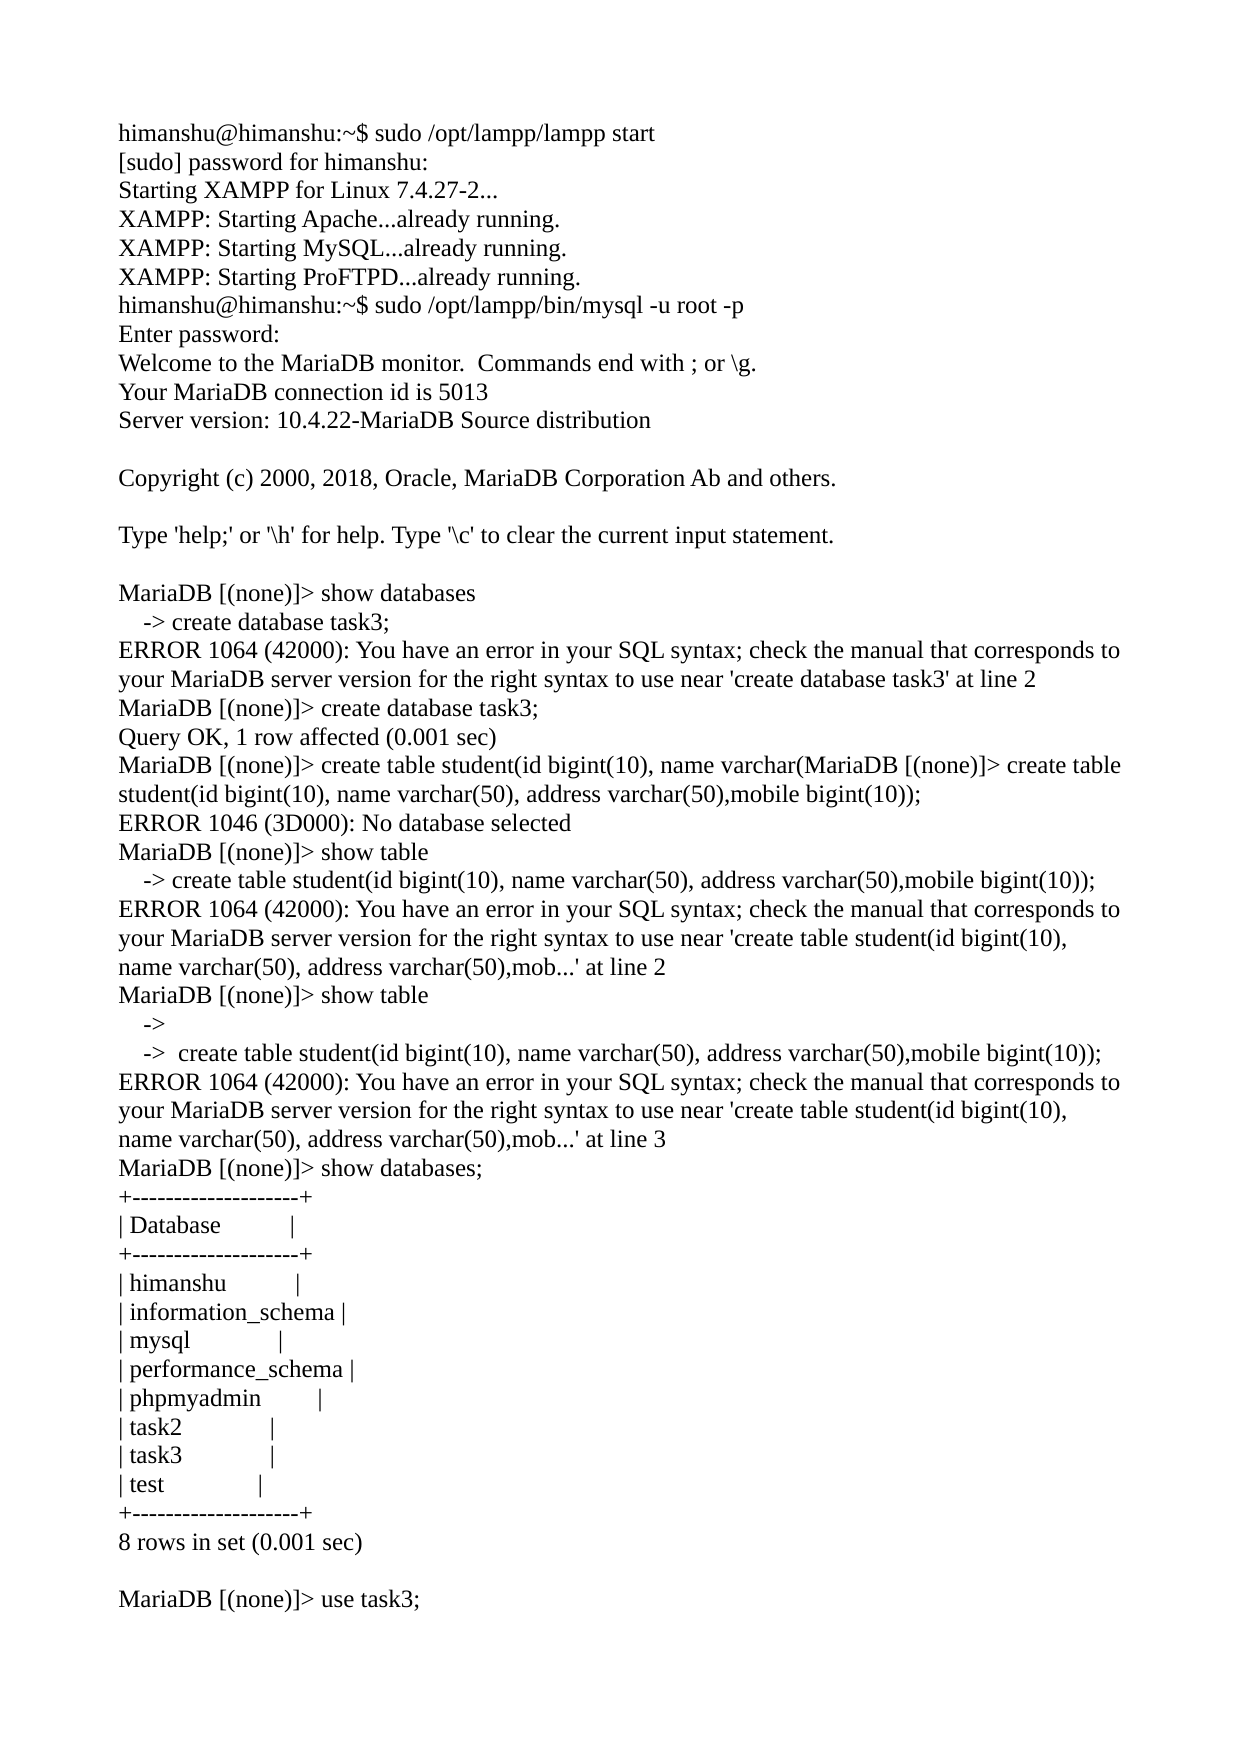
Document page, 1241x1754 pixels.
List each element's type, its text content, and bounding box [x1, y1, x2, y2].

text +--------------------+ [118, 1498, 1122, 1527]
text Query OK, 1 row affected (0.001 sec) [118, 722, 1122, 751]
text | task2 | [118, 1412, 1122, 1441]
text MariaDB [(none)]> use task3; [118, 1584, 1122, 1613]
text Server version: 10.4.22-MariaDB Source distribution [118, 406, 1122, 434]
text himanshu@himanshu:~$ sudo /opt/lampp/bin/mysql -u root -p [118, 291, 1122, 319]
text Welcome to the MariaDB monitor. Commands end with ; or \g. [118, 348, 1122, 377]
text MariaDB [(none)]> show databases [118, 578, 1122, 607]
text Starting XAMPP for Linux 7.4.27-2... [118, 176, 1122, 204]
text Copyright (c) 2000, 2018, Oracle, MariaDB Corporation Ab and others. [118, 463, 1122, 492]
text XAMPP: Starting MySQL...already running. [118, 233, 1122, 262]
text MariaDB [(none)]> create table student(id bigint(10), name varchar(MariaDB [(none)]> create table student(id bigint(10), name varchar(50), address varchar(50),mobile bigint(10)); [118, 751, 1122, 808]
text | Database | [118, 1211, 1122, 1239]
text ERROR 1064 (42000): You have an error in your SQL syntax; check the manual that corresponds to your MariaDB server version for the right syntax to use near 'create table student(id bigint(10), name varchar(50), address varchar(50),mob...' at line 3 [118, 1067, 1122, 1153]
text himanshu@himanshu:~$ sudo /opt/lampp/lampp start [118, 118, 1122, 147]
text +--------------------+ [118, 1182, 1122, 1211]
text | information_schema | [118, 1297, 1122, 1326]
text 8 rows in set (0.001 sec) [118, 1527, 1122, 1556]
text Type 'help;' or '\h' for help. Type '\c' to clear the current input statement. [118, 521, 1122, 549]
text MariaDB [(none)]> show table [118, 981, 1122, 1009]
text XAMPP: Starting ProFTPD...already running. [118, 262, 1122, 291]
text -> create table student(id bigint(10), name varchar(50), address varchar(50),mobile bigint(10)); [118, 866, 1122, 894]
text | task3 | [118, 1441, 1122, 1469]
text | test | [118, 1469, 1122, 1498]
text MariaDB [(none)]> show databases; [118, 1153, 1122, 1182]
text ERROR 1064 (42000): You have an error in your SQL syntax; check the manual that corresponds to your MariaDB server version for the right syntax to use near 'create database task3' at line 2 [118, 636, 1122, 693]
text -> create database task3; [118, 607, 1122, 636]
text MariaDB [(none)]> show table [118, 837, 1122, 866]
text [sudo] password for himanshu: [118, 147, 1122, 176]
text MariaDB [(none)]> create database task3; [118, 693, 1122, 722]
text | himanshu | [118, 1268, 1122, 1297]
text | mysql | [118, 1326, 1122, 1354]
text Your MariaDB connection id is 5013 [118, 377, 1122, 406]
text -> create table student(id bigint(10), name varchar(50), address varchar(50),mobile bigint(10)); [118, 1038, 1122, 1067]
text | performance_schema | [118, 1354, 1122, 1383]
text -> [118, 1009, 1122, 1038]
text +--------------------+ [118, 1239, 1122, 1268]
text Enter password: [118, 319, 1122, 348]
text XAMPP: Starting Apache...already running. [118, 204, 1122, 233]
text ERROR 1064 (42000): You have an error in your SQL syntax; check the manual that corresponds to your MariaDB server version for the right syntax to use near 'create table student(id bigint(10), name varchar(50), address varchar(50),mob...' at line 2 [118, 894, 1122, 981]
text ERROR 1046 (3D000): No database selected [118, 808, 1122, 837]
text | phpmyadmin | [118, 1383, 1122, 1412]
